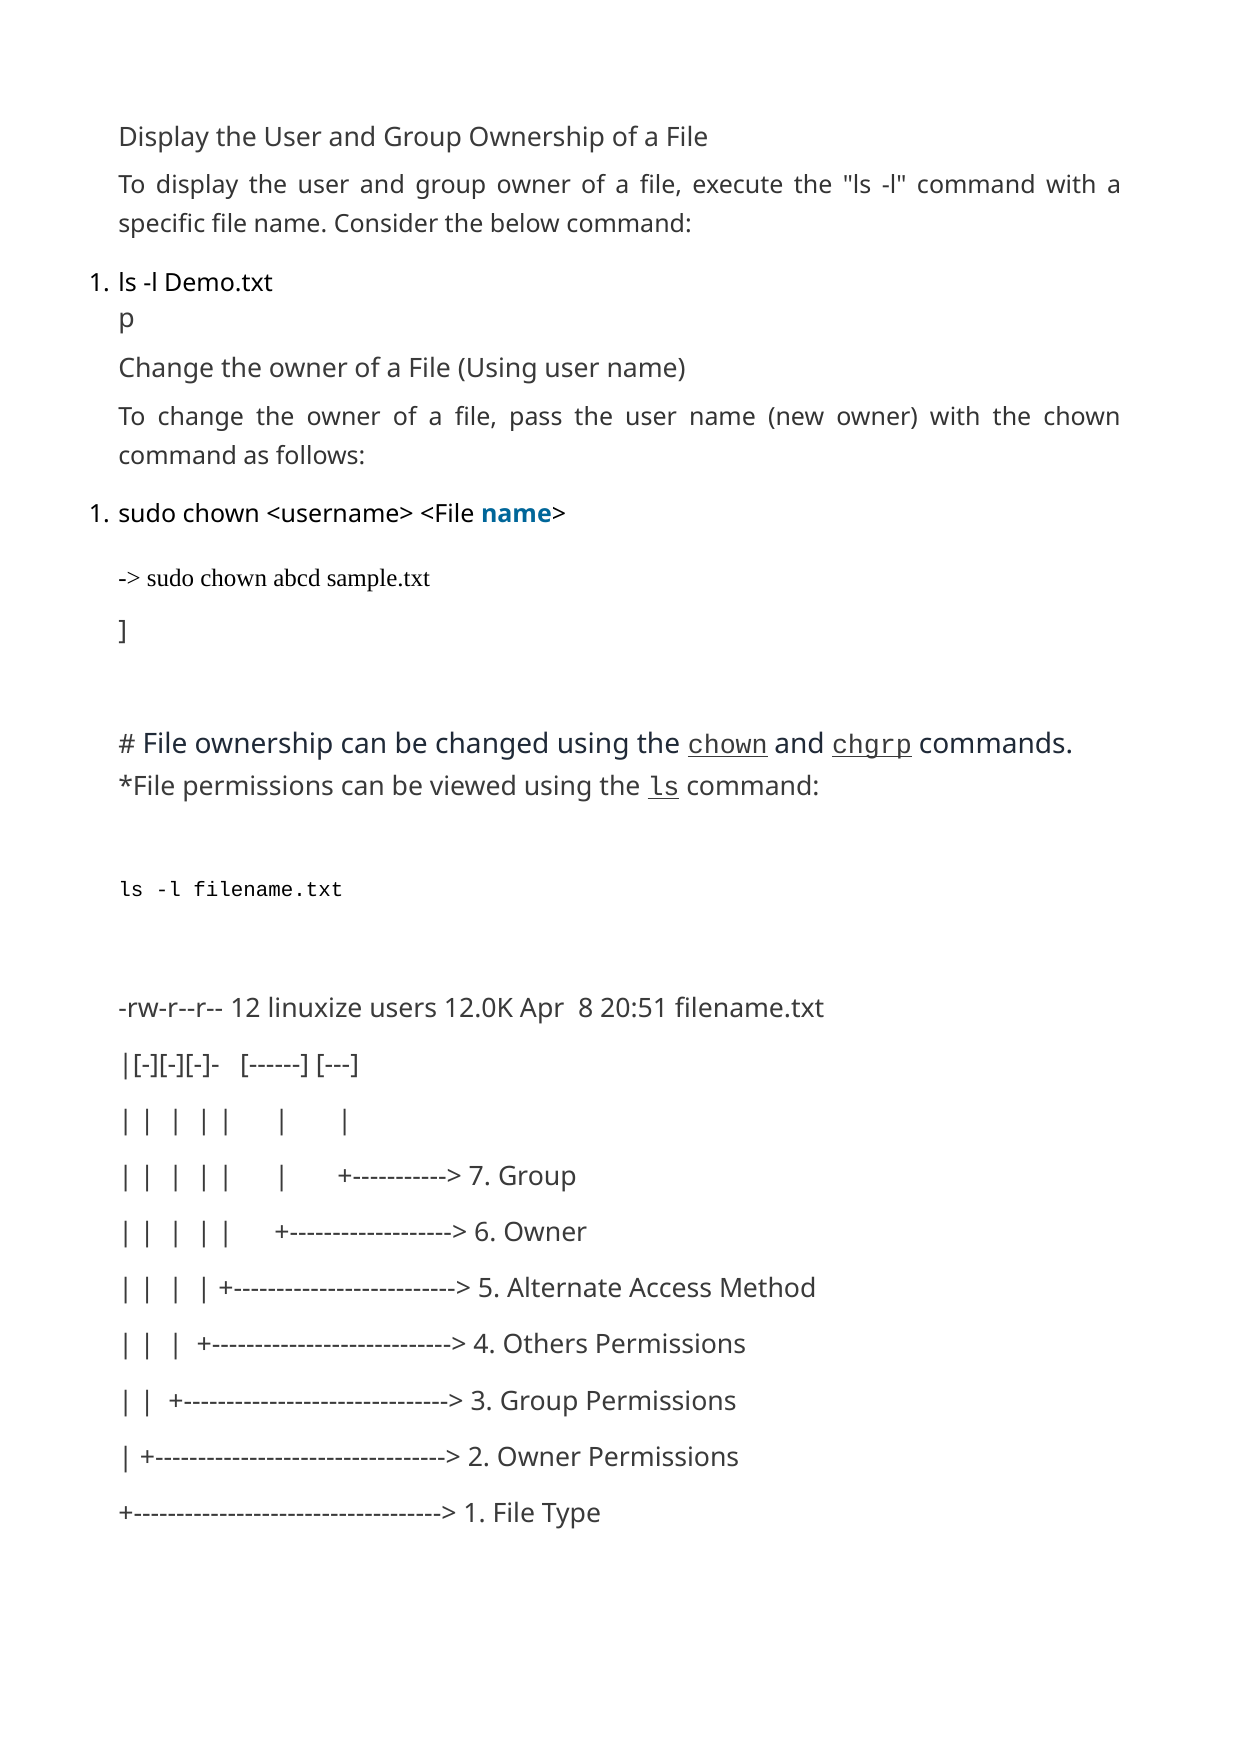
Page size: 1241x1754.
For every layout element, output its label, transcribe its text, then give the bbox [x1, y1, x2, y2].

subtitle Display the User and Group Ownership of a File [118, 118, 1122, 154]
text +------------------------------------> 1. File Type [118, 1494, 1122, 1530]
text | | | | | | | [118, 1101, 1122, 1137]
text -rw-r--r-- 12 linuxize users 12.0K Apr 8 20:51 filename.txt [118, 989, 1122, 1025]
text | | | | | +-------------------> 6. Owner [118, 1213, 1122, 1249]
subtitle Change the owner of a File (Using user name) [118, 349, 1122, 386]
text ] [118, 611, 1122, 647]
text p [118, 299, 1122, 335]
list sudo chown <username> <File name> [118, 491, 1122, 530]
text # File ownership can be changed using the chown and chgrp commands. *File permissions can be viewed using the ls command: [118, 723, 1122, 803]
text | | | | | | +-----------> 7. Group [118, 1157, 1122, 1193]
text | | +-------------------------------> 3. Group Permissions [118, 1382, 1122, 1418]
text To display the user and group owner of a file, execute the "ls -l" command with a specific file name. Consider the below command: [118, 167, 1122, 240]
text | +----------------------------------> 2. Owner Permissions [118, 1438, 1122, 1474]
text -> sudo chown abcd sample.txt [118, 530, 1122, 592]
text ls -l filename.txt [118, 879, 1122, 903]
text | | | +----------------------------> 4. Others Permissions [118, 1326, 1122, 1362]
text | | | | +--------------------------> 5. Alternate Access Method [118, 1269, 1122, 1306]
text |[-][-][-]- [------] [---] [118, 1045, 1122, 1081]
list ls -l Demo.txt [118, 260, 1122, 299]
text To change the owner of a file, pass the user name (new owner) with the chown command as follows: [118, 398, 1122, 471]
